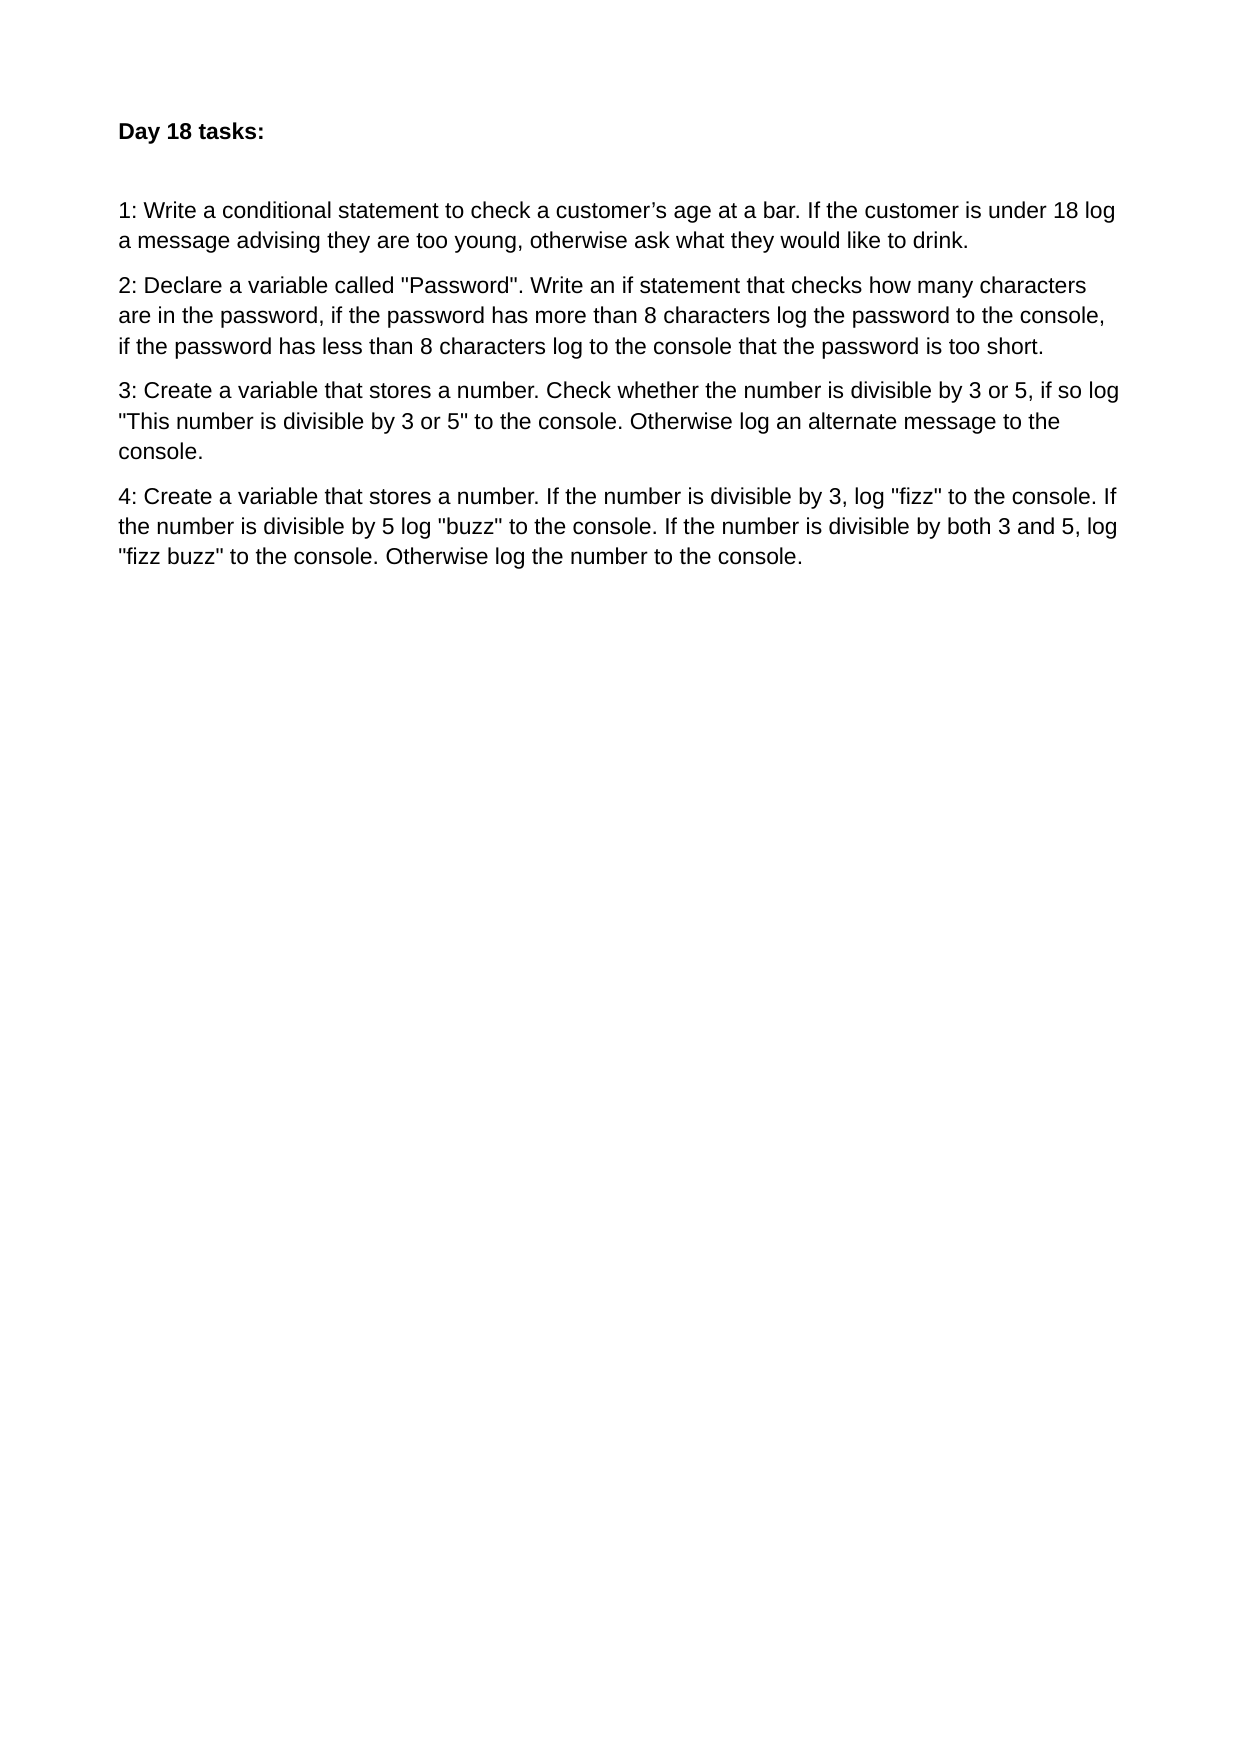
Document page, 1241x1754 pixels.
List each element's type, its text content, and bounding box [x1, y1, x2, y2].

text 3: Create a variable that stores a number. Check whether the number is divisible by 3 or 5, if so log "This number is divisible by 3 or 5" to the console. Otherwise log an alternate message to the console. [118, 377, 1122, 464]
text 1: Write a conditional statement to check a customer’s age at a bar. If the customer is under 18 log a message advising they are too young, otherwise ask what they would like to drink. [118, 197, 1122, 254]
text 2: Declare a variable called "Password". Write an if statement that checks how many characters are in the password, if the password has more than 8 characters log the password to the console, if the password has less than 8 characters log to the console that the password is too short. [118, 272, 1122, 359]
text Day 18 tasks: [118, 118, 1122, 144]
text 4: Create a variable that stores a number. If the number is divisible by 3, log "fizz" to the console. If the number is divisible by 5 log "buzz" to the console. If the number is divisible by both 3 and 5, log "fizz buzz" to the console. Otherwise log the number to the console. [118, 483, 1122, 569]
